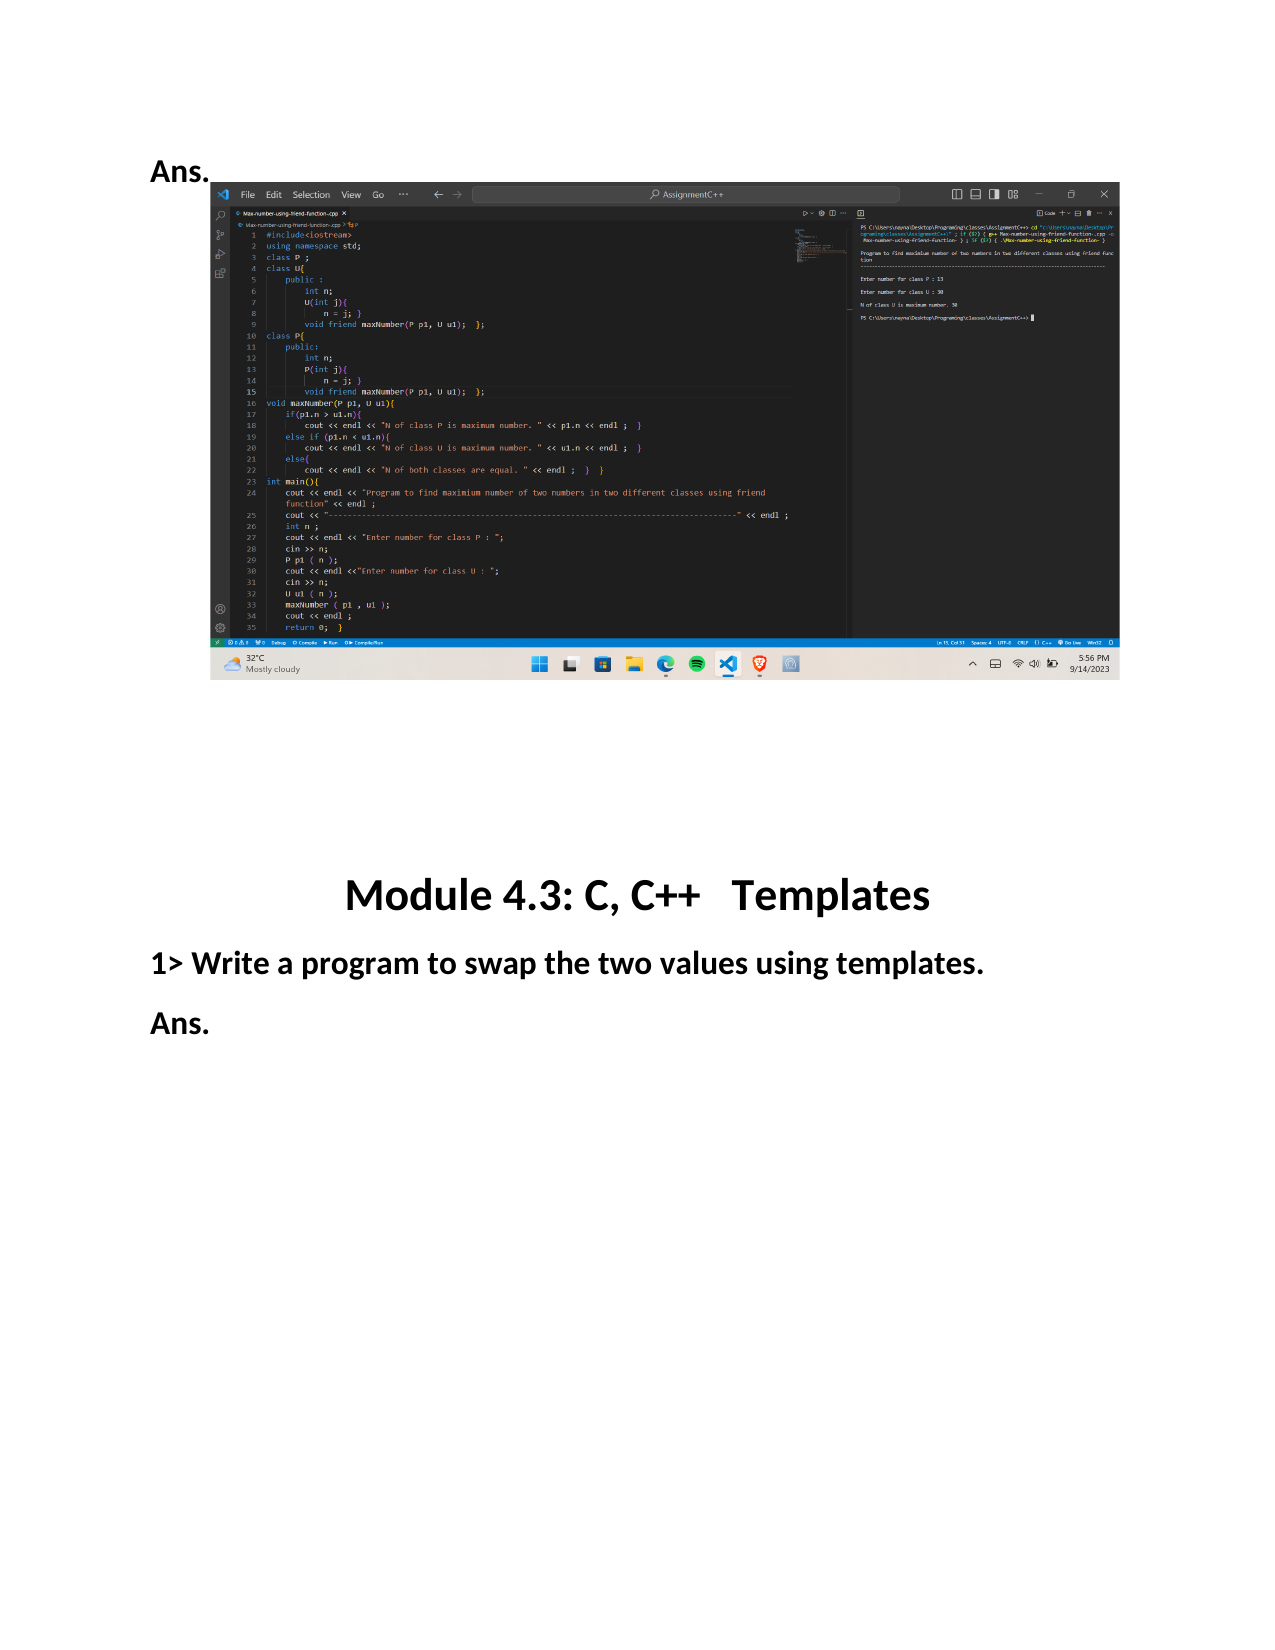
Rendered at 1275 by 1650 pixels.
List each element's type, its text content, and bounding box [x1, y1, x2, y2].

text 1> Write a program to swap the two values using templates. [150, 942, 1125, 983]
text Ans. [150, 1002, 1125, 1043]
text Ans. [150, 150, 1125, 679]
text Module 4.3: C, C++ Templates [150, 866, 1125, 922]
